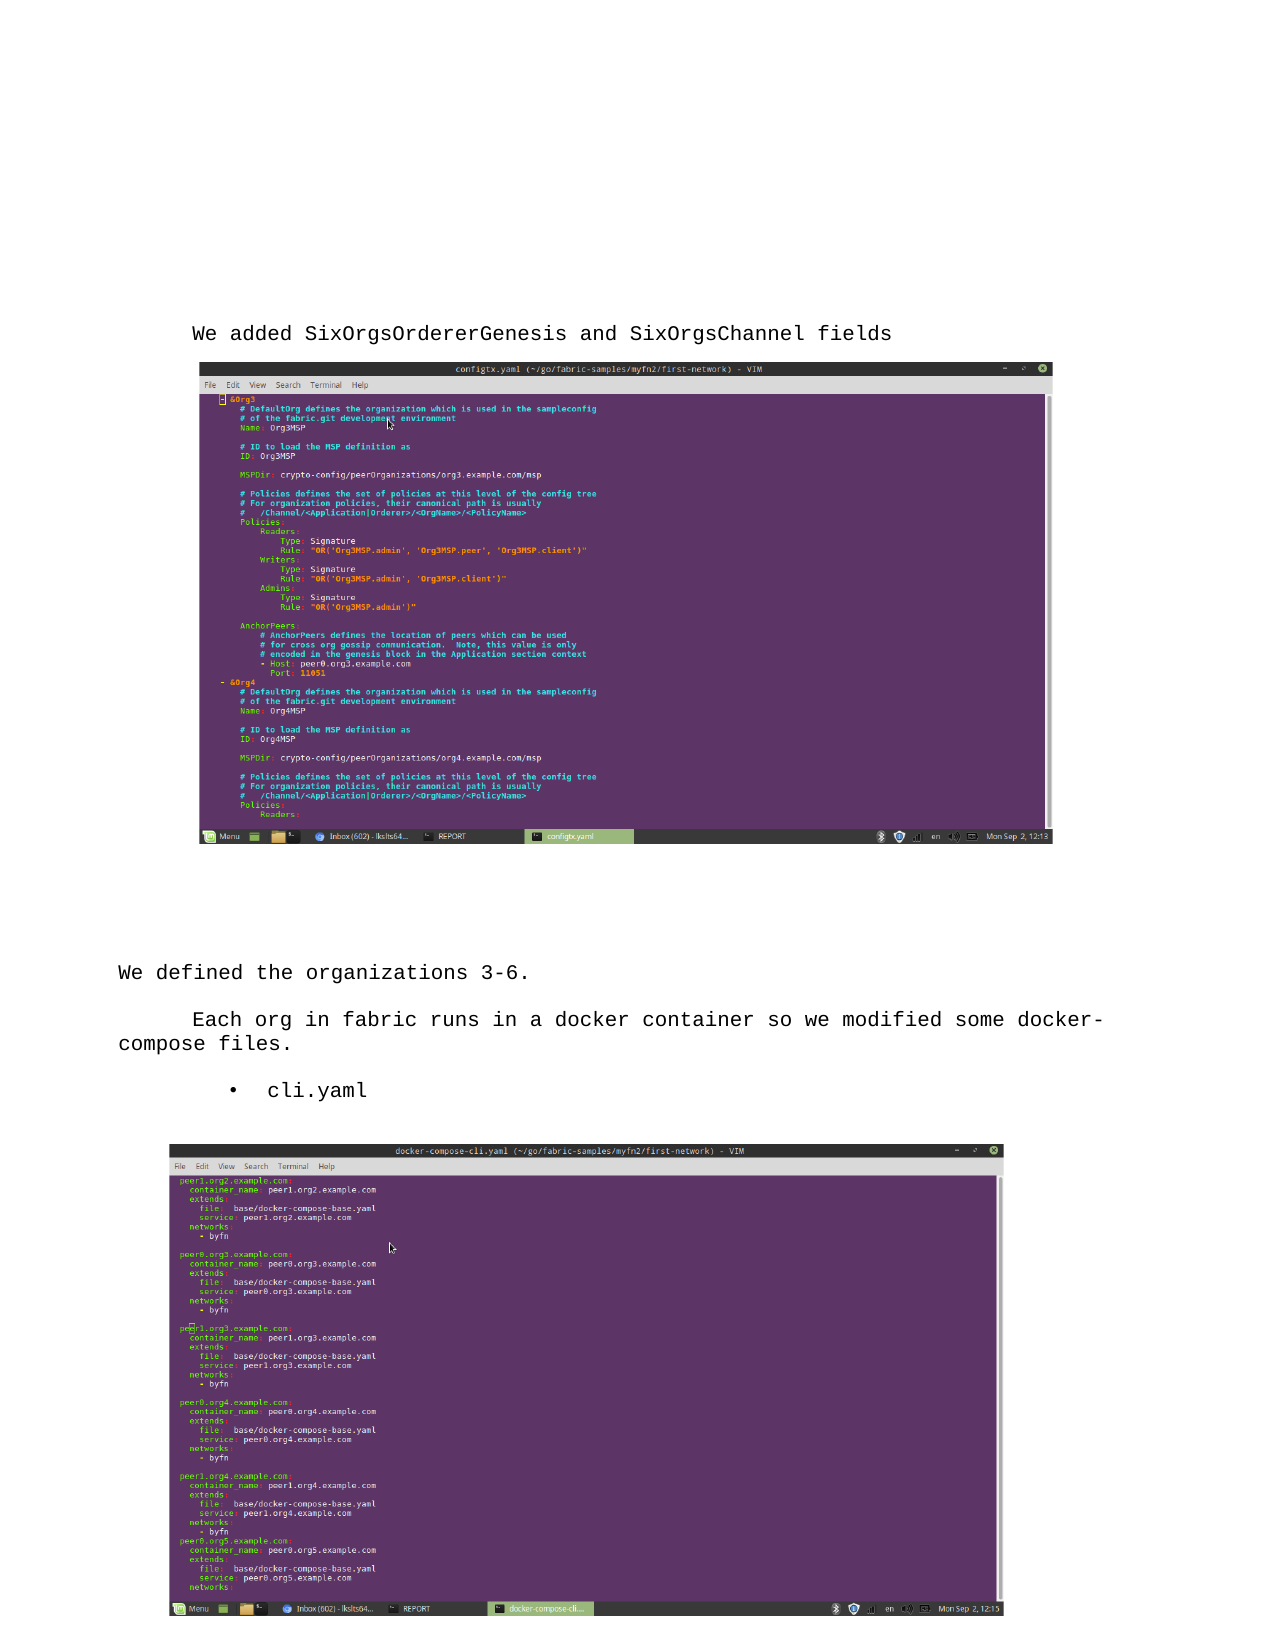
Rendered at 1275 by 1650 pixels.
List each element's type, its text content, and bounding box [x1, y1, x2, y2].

text We added SixOrgsOrdererGenesis and SixOrgsChannel fields [118, 323, 1157, 347]
list cli.yaml [229, 1080, 1157, 1104]
picture [169, 1144, 1004, 1616]
text We defined the organizations 3-6. [118, 962, 1157, 986]
picture [199, 362, 1053, 844]
text Each org in fabric runs in a docker container so we modified some docker-compose files. [118, 1009, 1157, 1057]
